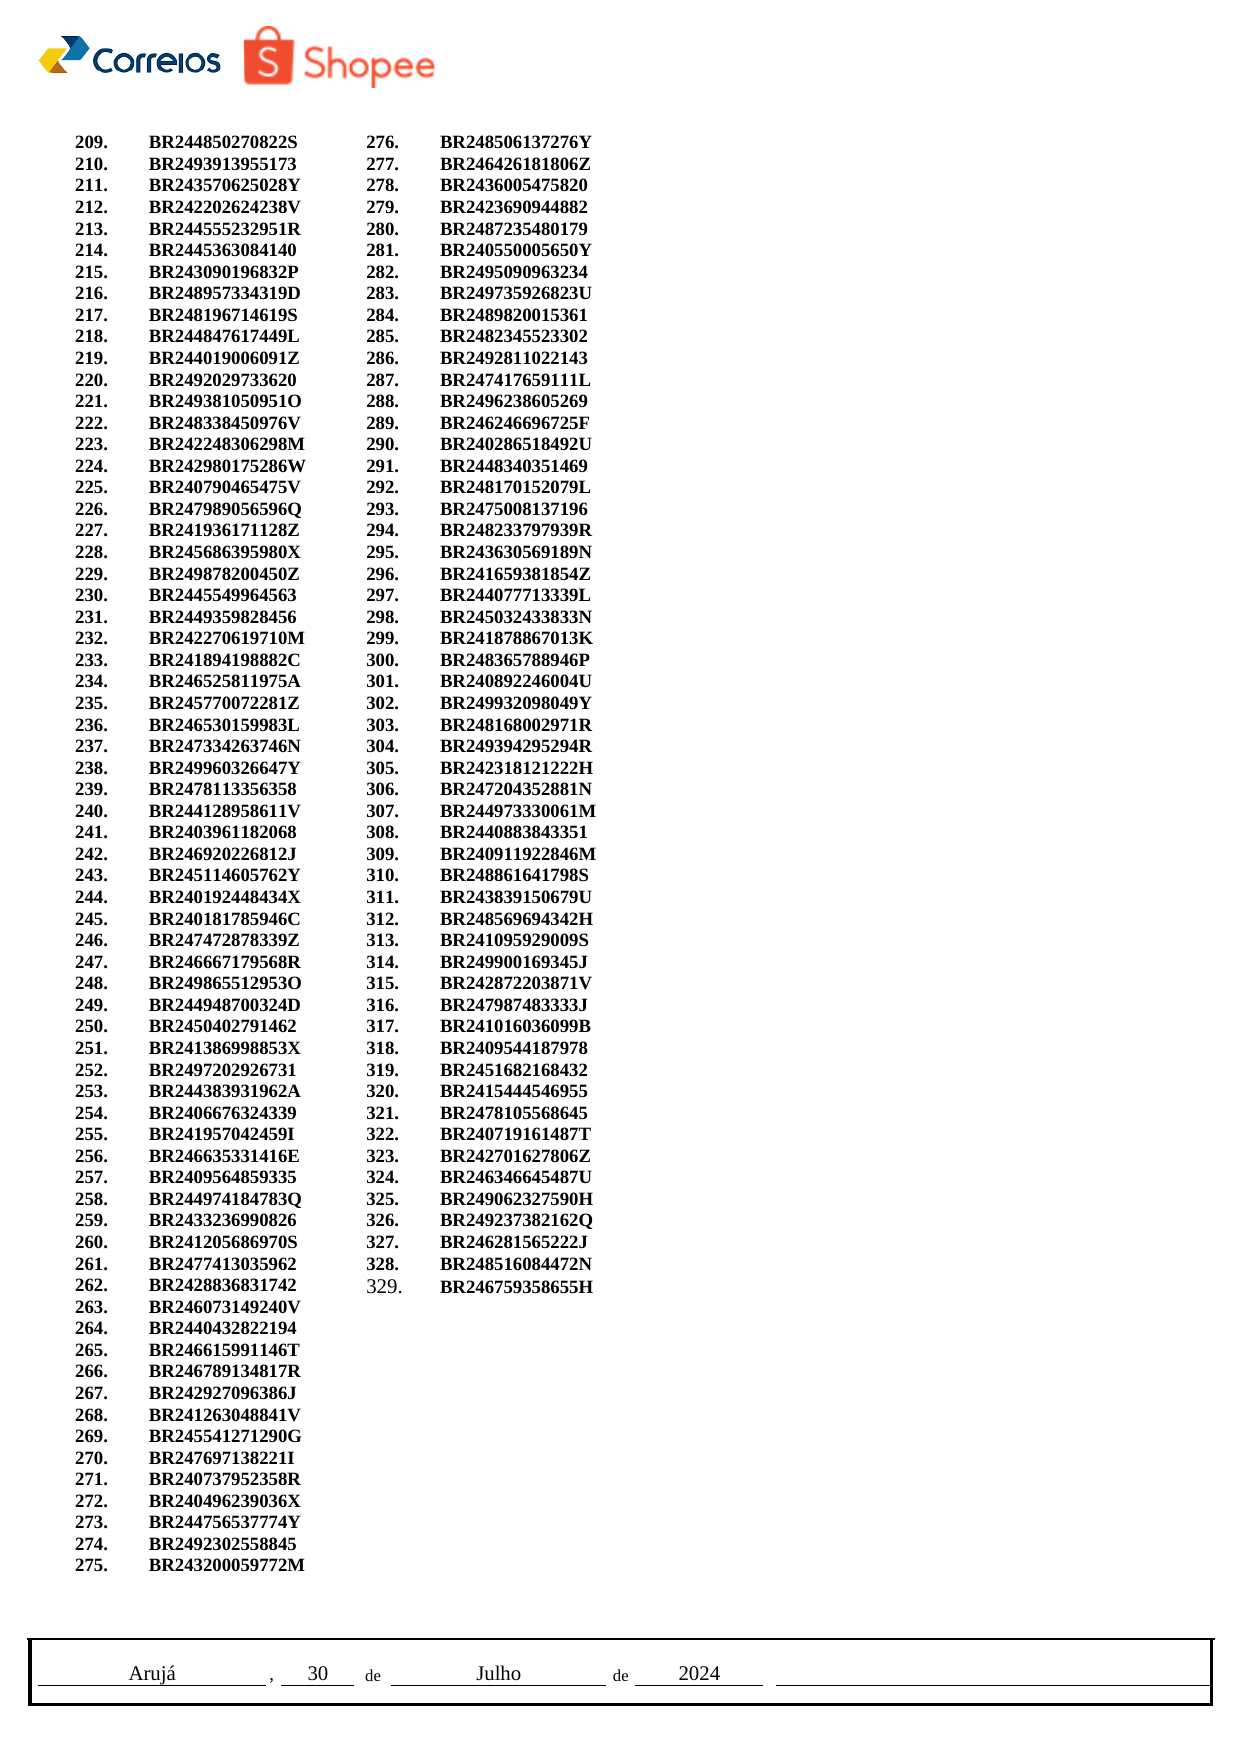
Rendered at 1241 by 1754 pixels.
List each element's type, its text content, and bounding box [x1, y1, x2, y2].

list BR249394295294R [366, 735, 620, 757]
list BR244019006091Z [75, 347, 329, 368]
list BR244756537774Y [75, 1511, 329, 1533]
list BR2482345523302 [366, 325, 620, 347]
list BR246525811975A [75, 670, 329, 692]
list BR242980175286W [75, 455, 329, 476]
list BR241659381854Z [366, 562, 620, 584]
list BR244128958611V [75, 800, 329, 821]
list BR245114605762Y [75, 864, 329, 886]
list BR242318121222H [366, 757, 620, 778]
list BR246920226812J [75, 843, 329, 864]
list BR244077713339L [366, 584, 620, 606]
list BR241936171128Z [75, 519, 329, 541]
list BR245032433833N [366, 606, 620, 627]
list BR241205686970S [75, 1231, 329, 1252]
list BR2406676324339 [75, 1102, 329, 1123]
list BR2409564859335 [75, 1166, 329, 1188]
list BR2436005475820 [366, 174, 620, 196]
list BR2449359828456 [75, 606, 329, 627]
list BR243630569189N [366, 541, 620, 562]
list BR244948700324D [75, 994, 329, 1015]
list BR240181785946C [75, 907, 329, 929]
list BR248170152079L [366, 476, 620, 498]
list BR247334263746N [75, 735, 329, 757]
list BR2495090963234 [366, 261, 620, 282]
list BR246635331416E [75, 1145, 329, 1166]
list BR246667179568R [75, 951, 329, 972]
list BR246759358655H [366, 1274, 620, 1298]
list BR2415444546955 [366, 1080, 620, 1102]
list BR249062327590H [366, 1188, 620, 1209]
list BR241957042459I [75, 1123, 329, 1145]
list BR249878200450Z [75, 562, 329, 584]
list BR248168002971R [366, 713, 620, 735]
list BR245686395980X [75, 541, 329, 562]
list BR244850270822S [75, 131, 329, 153]
list BR246530159983L [75, 713, 329, 735]
list BR240192448434X [75, 886, 329, 907]
list BR248861641798S [366, 864, 620, 886]
list BR244383931962A [75, 1080, 329, 1102]
list BR248569694342H [366, 907, 620, 929]
list BR2492029733620 [75, 368, 329, 390]
list BR2493913955173 [75, 153, 329, 174]
list BR247204352881N [366, 778, 620, 800]
list BR247697138221I [75, 1447, 329, 1468]
list BR2477413035962 [75, 1252, 329, 1274]
list BR2451682168432 [366, 1058, 620, 1080]
list BR2440432822194 [75, 1317, 329, 1339]
list BR248338450976V [75, 412, 329, 433]
list BR2487235480179 [366, 217, 620, 239]
list BR245541271290G [75, 1425, 329, 1447]
list BR249960326647Y [75, 757, 329, 778]
list BR242270619710M [75, 627, 329, 649]
list BR240790465475V [75, 476, 329, 498]
list BR2445363084140 [75, 239, 329, 261]
list BR2403961182068 [75, 821, 329, 843]
list BR245770072281Z [75, 692, 329, 713]
list BR242872203871V [366, 972, 620, 994]
list BR2450402791462 [75, 1015, 329, 1037]
list BR247989056596Q [75, 498, 329, 519]
list BR242202624238V [75, 196, 329, 217]
list BR240737952358R [75, 1468, 329, 1490]
list BR247472878339Z [75, 929, 329, 951]
list BR2497202926731 [75, 1058, 329, 1080]
list BR243200059772M [75, 1554, 329, 1576]
list BR2478105568645 [366, 1102, 620, 1123]
list BR247417659111L [366, 368, 620, 390]
list BR241016036099B [366, 1015, 620, 1037]
list BR2433236990826 [75, 1209, 329, 1231]
list BR246281565222J [366, 1231, 620, 1252]
list BR247987483333J [366, 994, 620, 1015]
list BR244555232951R [75, 217, 329, 239]
list BR243570625028Y [75, 174, 329, 196]
list BR240550005650Y [366, 239, 620, 261]
list BR240892246004U [366, 670, 620, 692]
list BR246615991146T [75, 1339, 329, 1360]
list BR248196714619S [75, 304, 329, 325]
list BR2475008137196 [366, 498, 620, 519]
list BR246346645487U [366, 1166, 620, 1188]
list BR240911922846M [366, 843, 620, 864]
list BR2492302558845 [75, 1533, 329, 1554]
list BR241263048841V [75, 1403, 329, 1425]
list BR246246696725F [366, 412, 620, 433]
list BR244974184783Q [75, 1188, 329, 1209]
list BR243090196832P [75, 261, 329, 282]
list BR2445549964563 [75, 584, 329, 606]
list BR241095929009S [366, 929, 620, 951]
list BR2440883843351 [366, 821, 620, 843]
list BR249735926823U [366, 282, 620, 304]
list BR240719161487T [366, 1123, 620, 1145]
list BR2492811022143 [366, 347, 620, 368]
list BR242927096386J [75, 1382, 329, 1403]
list BR2448340351469 [366, 455, 620, 476]
list BR2409544187978 [366, 1037, 620, 1058]
list BR2478113356358 [75, 778, 329, 800]
list BR249381050951O [75, 390, 329, 412]
list BR240286518492U [366, 433, 620, 455]
list BR244847617449L [75, 325, 329, 347]
list BR240496239036X [75, 1490, 329, 1511]
list BR248516084472N [366, 1252, 620, 1274]
list BR2428836831742 [75, 1274, 329, 1296]
list BR241386998853X [75, 1037, 329, 1058]
list BR246789134817R [75, 1360, 329, 1382]
list BR2489820015361 [366, 304, 620, 325]
list BR249900169345J [366, 951, 620, 972]
list BR249237382162Q [366, 1209, 620, 1231]
list BR244973330061M [366, 800, 620, 821]
list BR241894198882C [75, 649, 329, 670]
list BR249865512953O [75, 972, 329, 994]
list BR248957334319D [75, 282, 329, 304]
list BR2423690944882 [366, 196, 620, 217]
list BR249932098049Y [366, 692, 620, 713]
list BR2496238605269 [366, 390, 620, 412]
list BR246426181806Z [366, 153, 620, 174]
list BR248233797939R [366, 519, 620, 541]
list BR243839150679U [366, 886, 620, 907]
list BR241878867013K [366, 627, 620, 649]
list BR246073149240V [75, 1296, 329, 1317]
list BR248365788946P [366, 649, 620, 670]
list BR242248306298M [75, 433, 329, 455]
list BR248506137276Y [366, 131, 620, 153]
list BR242701627806Z [366, 1145, 620, 1166]
